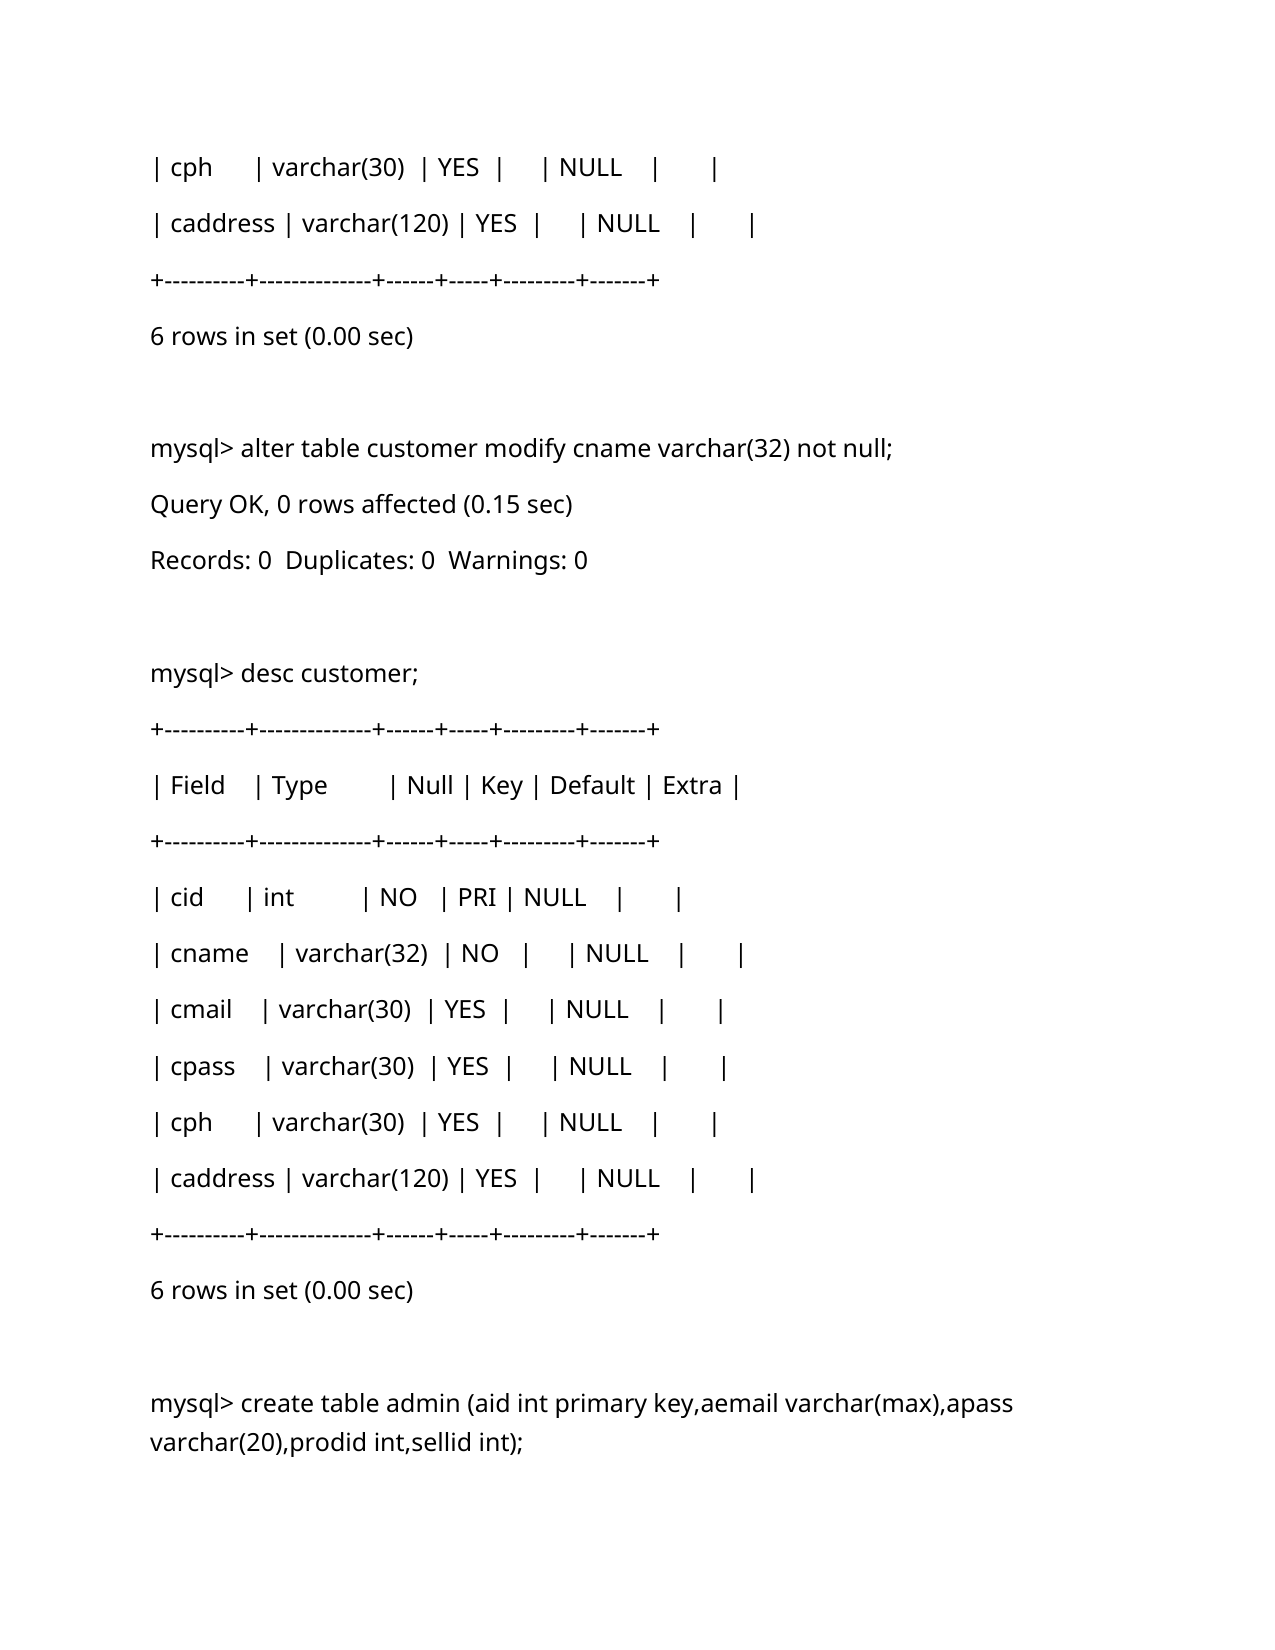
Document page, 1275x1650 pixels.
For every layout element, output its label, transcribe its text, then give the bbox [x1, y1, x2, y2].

text mysql> alter table customer modify cname varchar(32) not null; [150, 431, 1125, 465]
text 6 rows in set (0.00 sec) [150, 318, 1125, 352]
text +----------+--------------+------+-----+---------+-------+ [150, 824, 1125, 858]
text | cname | varchar(32) | NO | | NULL | | [150, 936, 1125, 970]
text mysql> desc customer; [150, 655, 1125, 689]
text | cmail | varchar(30) | YES | | NULL | | [150, 992, 1125, 1026]
text | cph | varchar(30) | YES | | NULL | | [150, 1104, 1125, 1138]
text +----------+--------------+------+-----+---------+-------+ [150, 262, 1125, 296]
text | Field | Type | Null | Key | Default | Extra | [150, 768, 1125, 802]
text | cpass | varchar(30) | YES | | NULL | | [150, 1048, 1125, 1082]
text | caddress | varchar(120) | YES | | NULL | | [150, 1161, 1125, 1195]
text +----------+--------------+------+-----+---------+-------+ [150, 711, 1125, 746]
text 6 rows in set (0.00 sec) [150, 1273, 1125, 1307]
text +----------+--------------+------+-----+---------+-------+ [150, 1217, 1125, 1251]
text mysql> create table admin (aid int primary key,aemail varchar(max),apass varchar(20),prodid int,sellid int); [150, 1385, 1125, 1459]
text | caddress | varchar(120) | YES | | NULL | | [150, 206, 1125, 240]
text | cid | int | NO | PRI | NULL | | [150, 880, 1125, 914]
text | cph | varchar(30) | YES | | NULL | | [150, 150, 1125, 184]
text Query OK, 0 rows affected (0.15 sec) [150, 487, 1125, 521]
text Records: 0 Duplicates: 0 Warnings: 0 [150, 543, 1125, 577]
